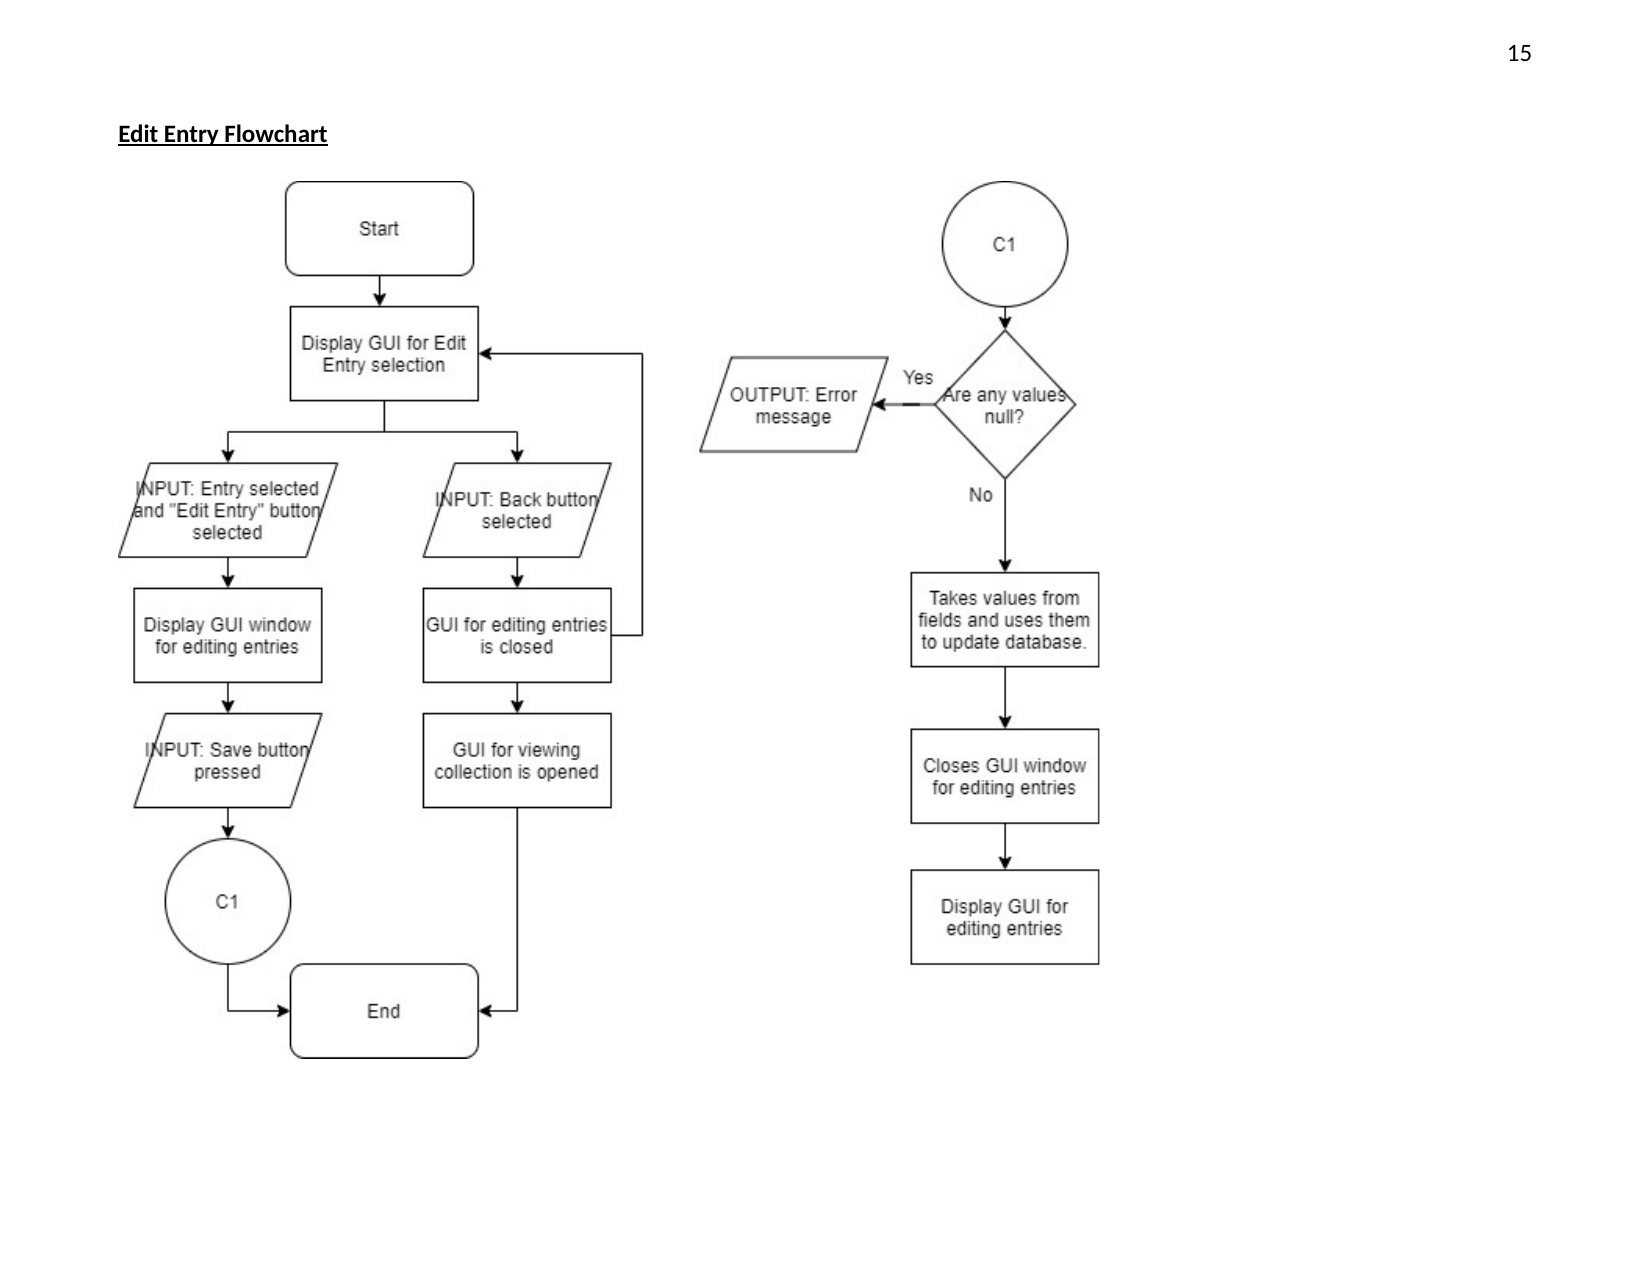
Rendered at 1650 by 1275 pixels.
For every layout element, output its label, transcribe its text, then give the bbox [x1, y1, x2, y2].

text Edit Entry Flowchart [118, 118, 1532, 149]
